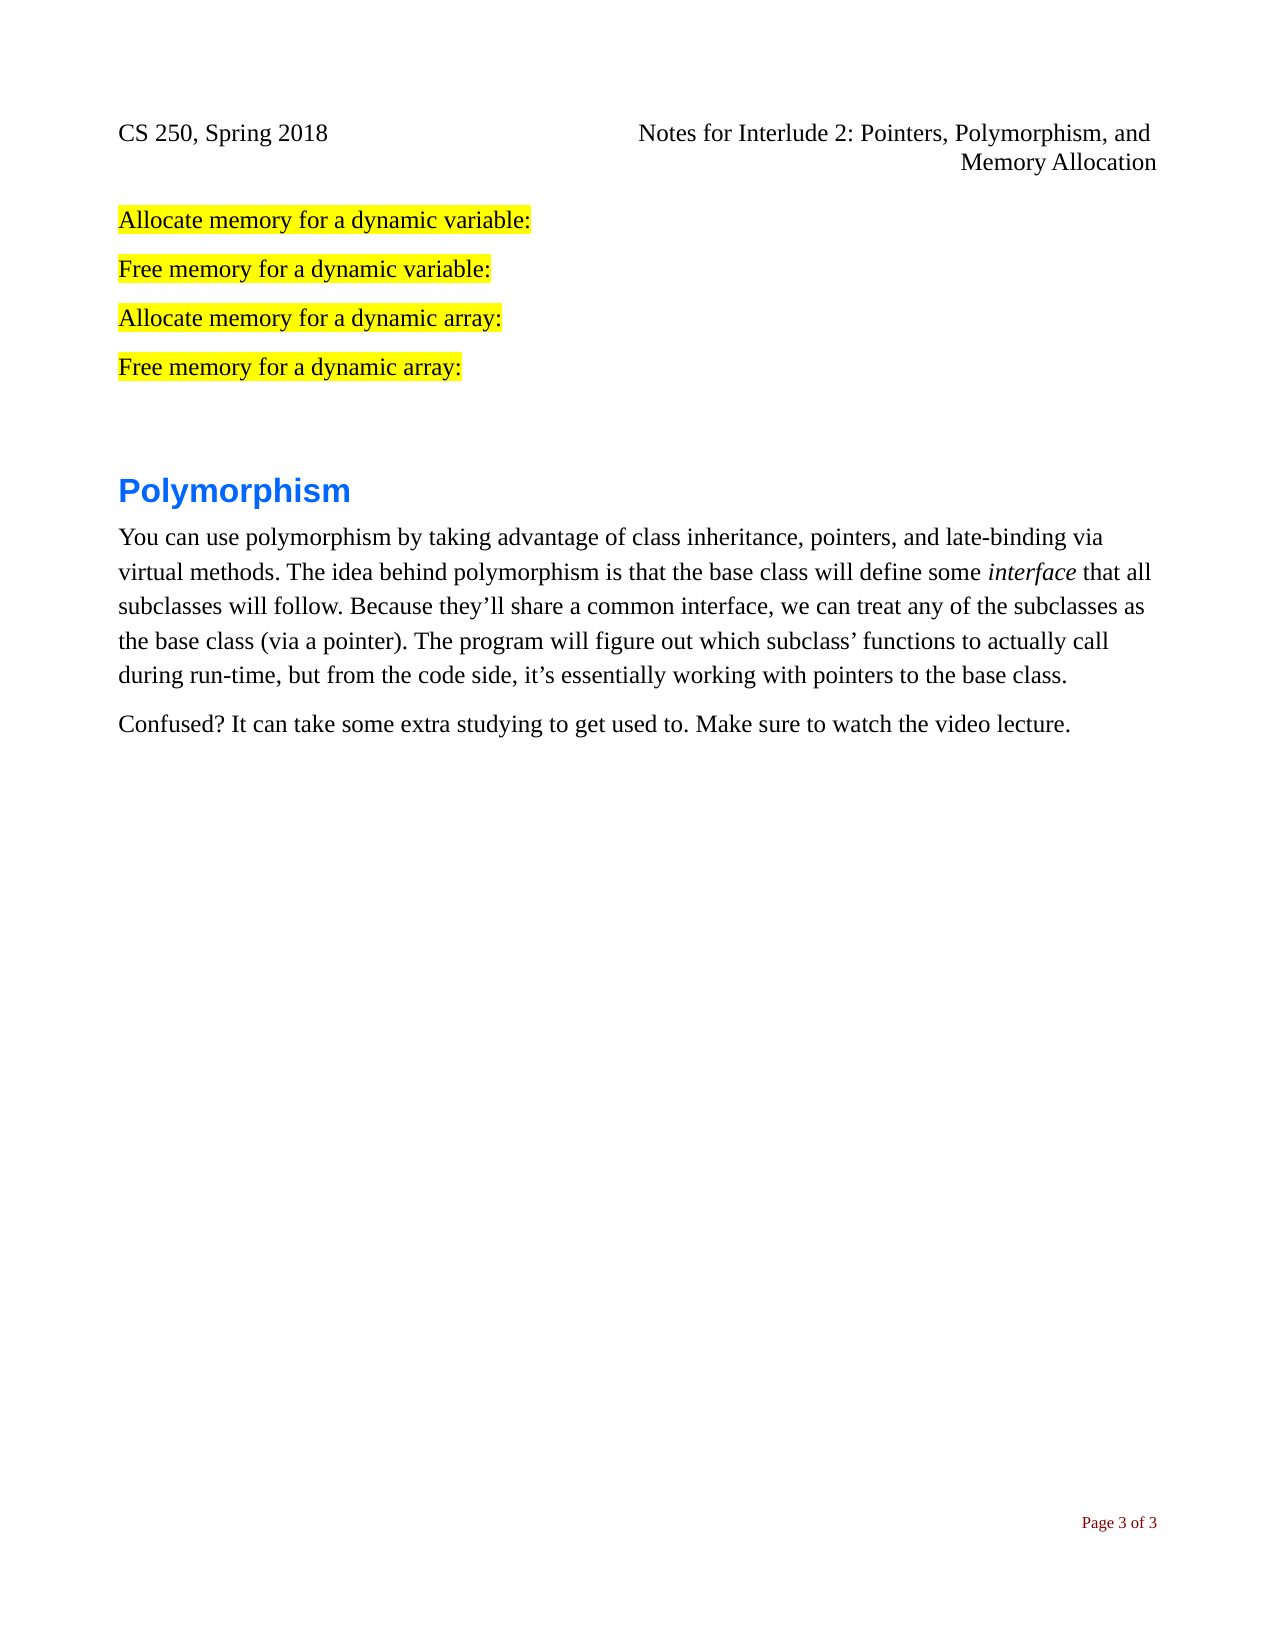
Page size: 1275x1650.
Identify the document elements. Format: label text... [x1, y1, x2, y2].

text Allocate memory for a dynamic array: [118, 303, 1157, 332]
text Free memory for a dynamic variable: [118, 254, 1157, 283]
text Allocate memory for a dynamic variable: [118, 205, 1157, 234]
text You can use polymorphism by taking advantage of class inheritance, pointers, and late-binding via virtual methods. The idea behind polymorphism is that the base class will define some interface that all subclasses will follow. Because they’ll share a common interface, we can treat any of the subclasses as the base class (via a pointer). The program will figure out which subclass’ functions to actually call during run-time, but from the code side, it’s essentially working with pointers to the base class. [118, 522, 1157, 689]
subtitle Polymorphism [118, 471, 1157, 510]
text Confused? It can take some extra studying to get used to. Make sure to watch the video lecture. [118, 709, 1157, 738]
text Free memory for a dynamic array: [118, 352, 1157, 381]
